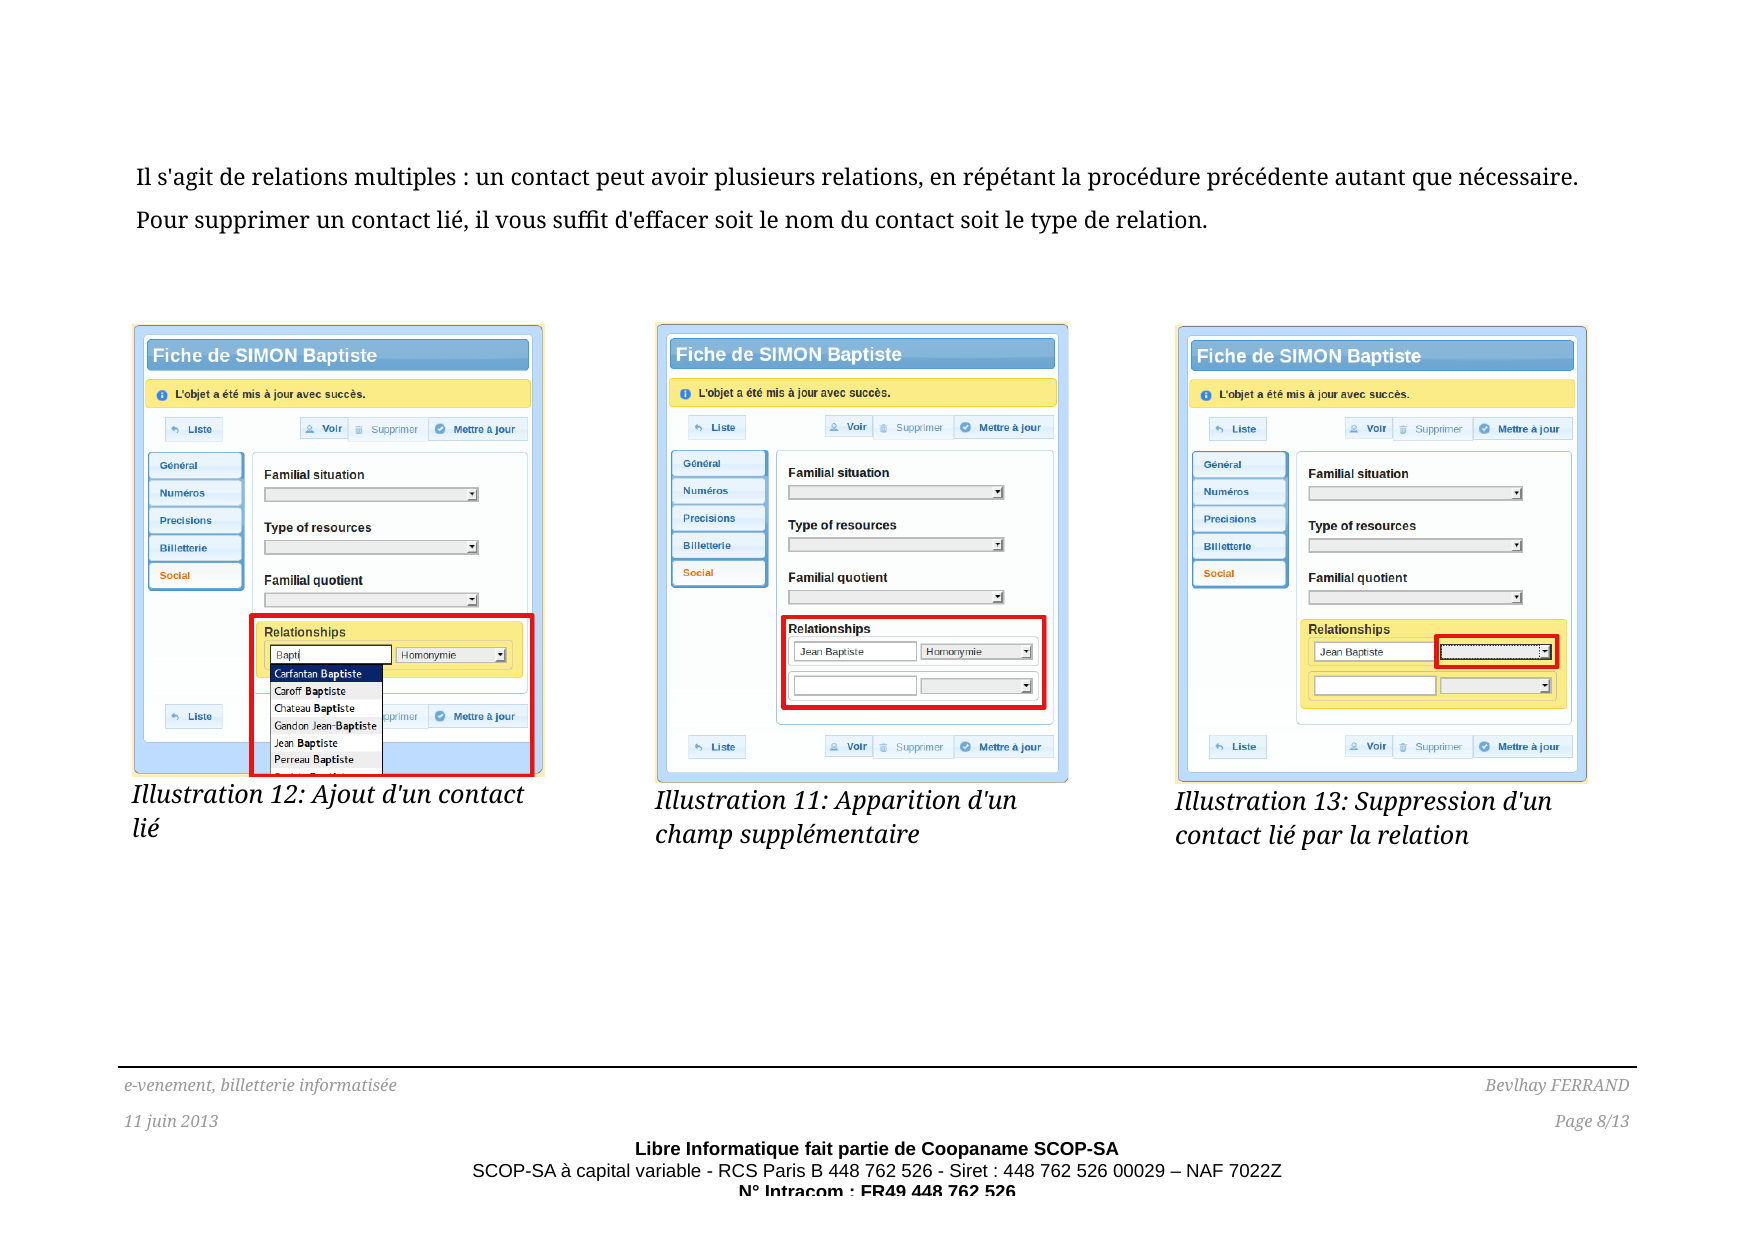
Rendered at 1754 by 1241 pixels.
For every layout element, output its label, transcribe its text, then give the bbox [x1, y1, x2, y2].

text Illustration 11: Apparition d'un champ supplémentaire [655, 783, 1068, 851]
text Illustration 13: Suppression d'un contact lié par la relation [1175, 784, 1588, 852]
text Il s'agit de relations multiples : un contact peut avoir plusieurs relations, en répétant la procédure précédente autant que nécessaire. [118, 161, 1636, 192]
text Pour supprimer un contact lié, il vous suffit d'effacer soit le nom du contact soit le type de relation. [118, 204, 1636, 235]
picture [1175, 325, 1589, 784]
text Illustration 12: Ajout d'un contact lié [132, 777, 545, 844]
picture [654, 322, 1069, 783]
picture [131, 324, 546, 777]
